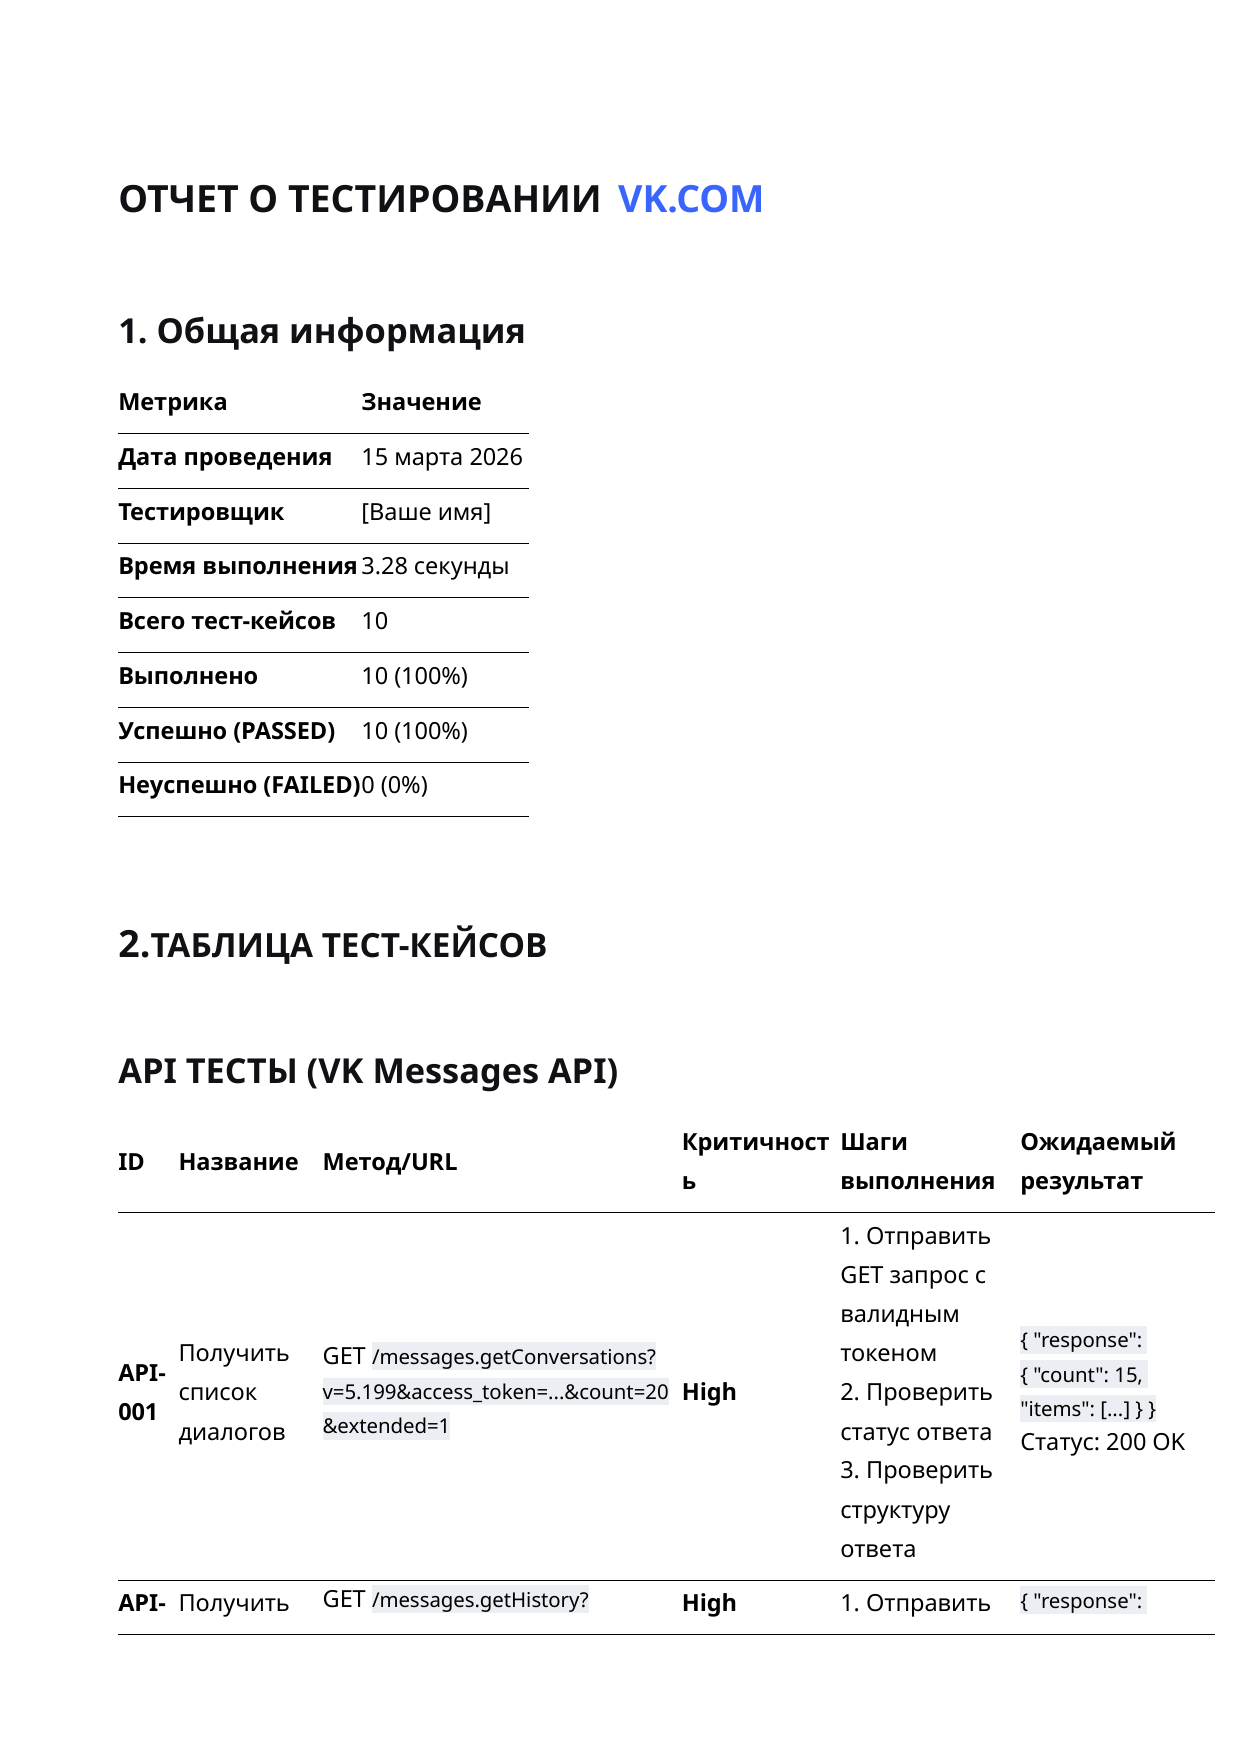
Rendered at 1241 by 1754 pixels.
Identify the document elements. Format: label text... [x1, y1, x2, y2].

table_cell High [682, 1581, 840, 1634]
subtitle 2.ТАБЛИЦА ТЕСТ-КЕЙСОВ [118, 866, 1122, 968]
subtitle API ТЕСТЫ (VK Messages API) [118, 1043, 1122, 1093]
table_cell Дата проведения [118, 434, 361, 488]
table_cell Выполнено [118, 653, 361, 707]
table_header Метод/URL [323, 1119, 682, 1212]
subtitle 1. Общая информация [118, 303, 1122, 353]
table_header Значение [361, 378, 529, 433]
table_header ID [118, 1119, 178, 1212]
table_cell 3.28 секунды [361, 544, 529, 597]
subtitle VK.COM [615, 170, 767, 227]
subtitle ОТЧЕТ О ТЕСТИРОВАНИИ [118, 168, 612, 228]
table_cell 1. Отправить [840, 1581, 1020, 1634]
table_cell Неуспешно (FAILED) [118, 763, 361, 816]
table_cell GET /messages.getHistory? [323, 1581, 682, 1634]
table_cell { "response": { "count": 15, "items": [...] } } Статус: 200 OK [1020, 1213, 1214, 1579]
table_cell 10 [361, 598, 529, 652]
table_cell [Ваше имя] [361, 489, 529, 542]
table_header Критичность [682, 1119, 840, 1212]
table_cell 15 марта 2026 [361, 434, 529, 488]
table_cell Всего тест-кейсов [118, 598, 361, 652]
table_cell 10 (100%) [361, 653, 529, 707]
table_cell API- [118, 1581, 178, 1634]
table_cell API-001 [118, 1213, 178, 1579]
table_cell Получить [178, 1581, 322, 1634]
table_header Шаги выполнения [840, 1119, 1020, 1212]
table_header Название [178, 1119, 322, 1212]
table_cell Получить список диалогов [178, 1213, 322, 1579]
subtitle [770, 168, 1122, 228]
table_cell 1. Отправить GET запрос с валидным токеном 2. Проверить статус ответа 3. Проверить структуру ответа [840, 1213, 1020, 1579]
table_cell Тестировщик [118, 489, 361, 542]
table_cell Время выполнения [118, 544, 361, 597]
table_cell { "response": [1020, 1581, 1214, 1634]
table_header Метрика [118, 378, 361, 433]
table_cell 0 (0%) [361, 763, 529, 816]
table_cell High [682, 1213, 840, 1579]
table_header Ожидаемый результат [1020, 1119, 1214, 1212]
table_cell GET /messages.getConversations?v=5.199&access_token=...&count=20&extended=1 [323, 1213, 682, 1579]
table_cell 10 (100%) [361, 708, 529, 762]
table_cell Успешно (PASSED) [118, 708, 361, 762]
